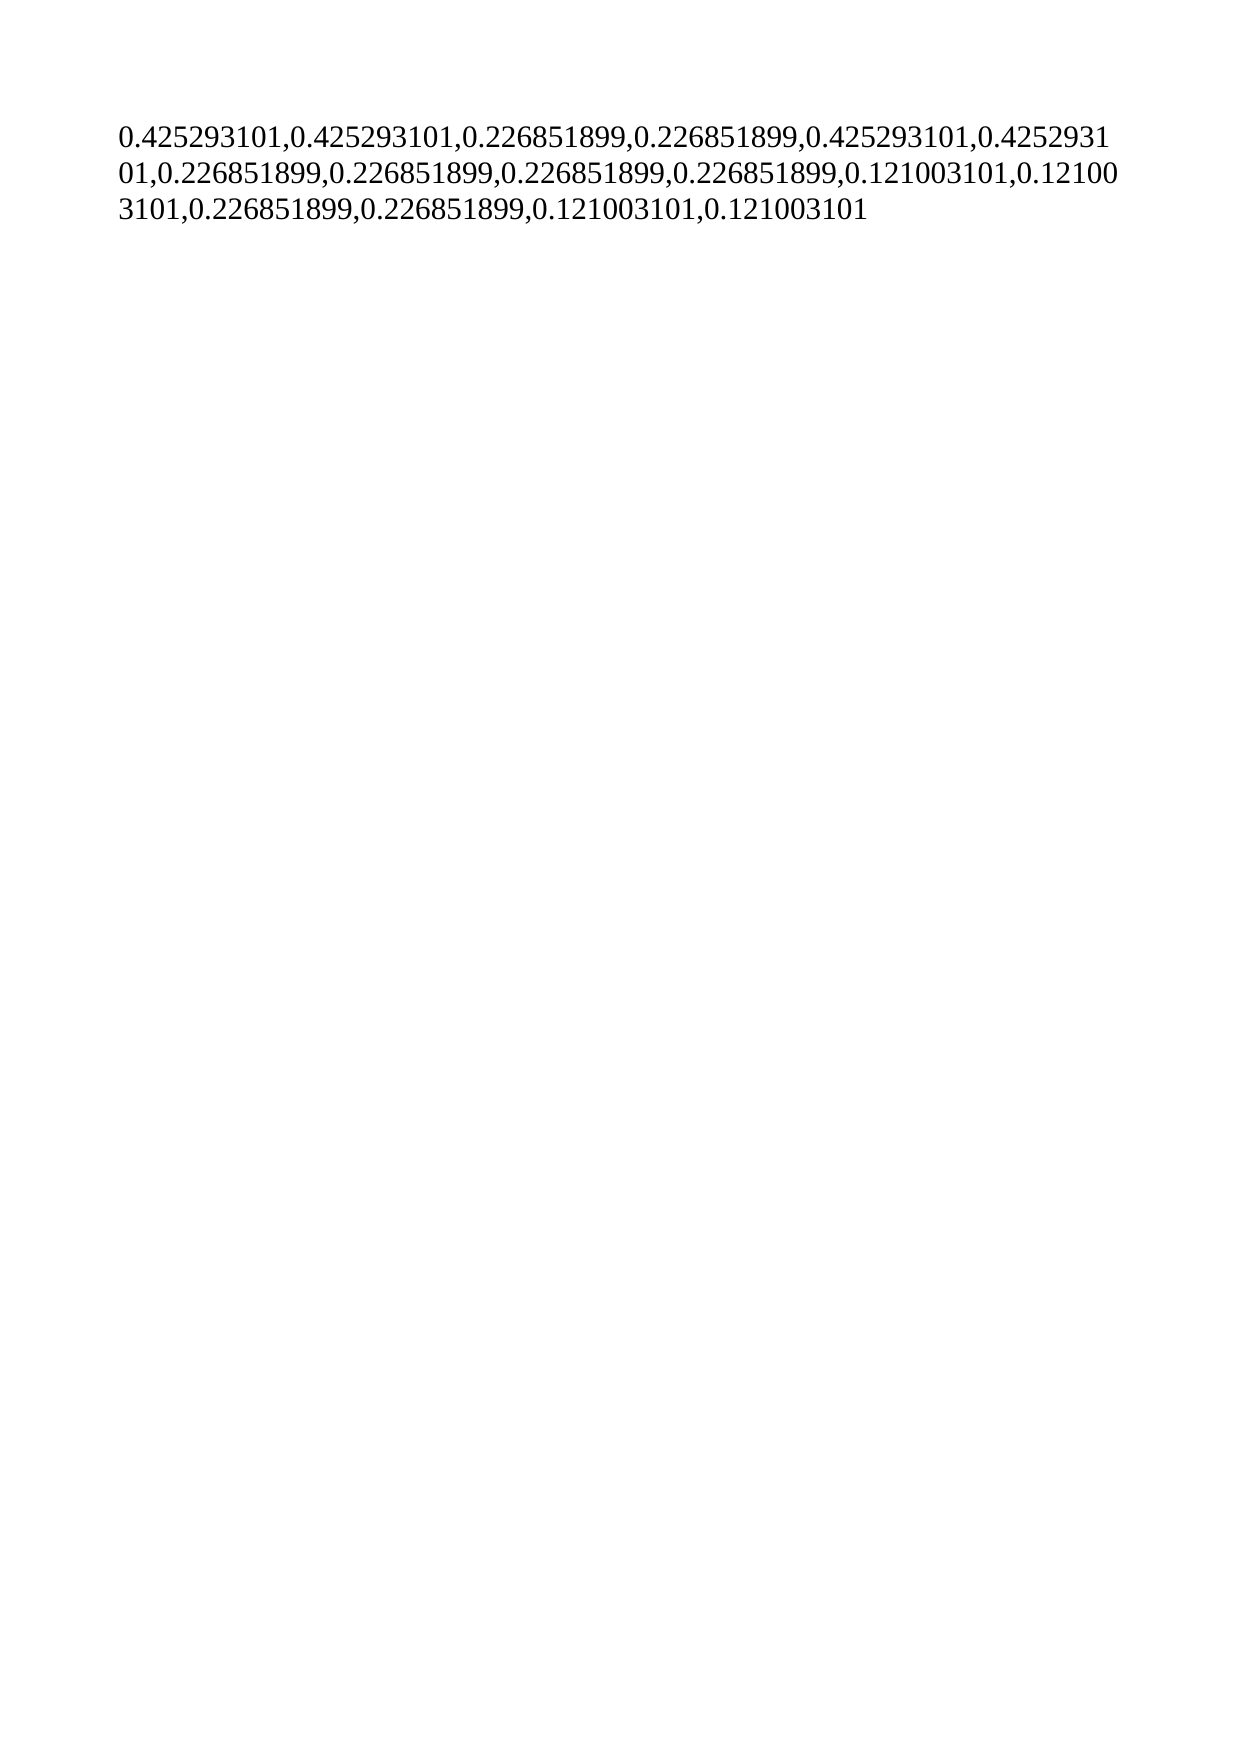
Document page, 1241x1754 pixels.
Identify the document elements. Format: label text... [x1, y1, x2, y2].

text 0.425293101,0.425293101,0.226851899,0.226851899,0.425293101,0.425293101,0.226851899,0.226851899,0.226851899,0.226851899,0.121003101,0.121003101,0.226851899,0.226851899,0.121003101,0.121003101 [118, 118, 1122, 226]
